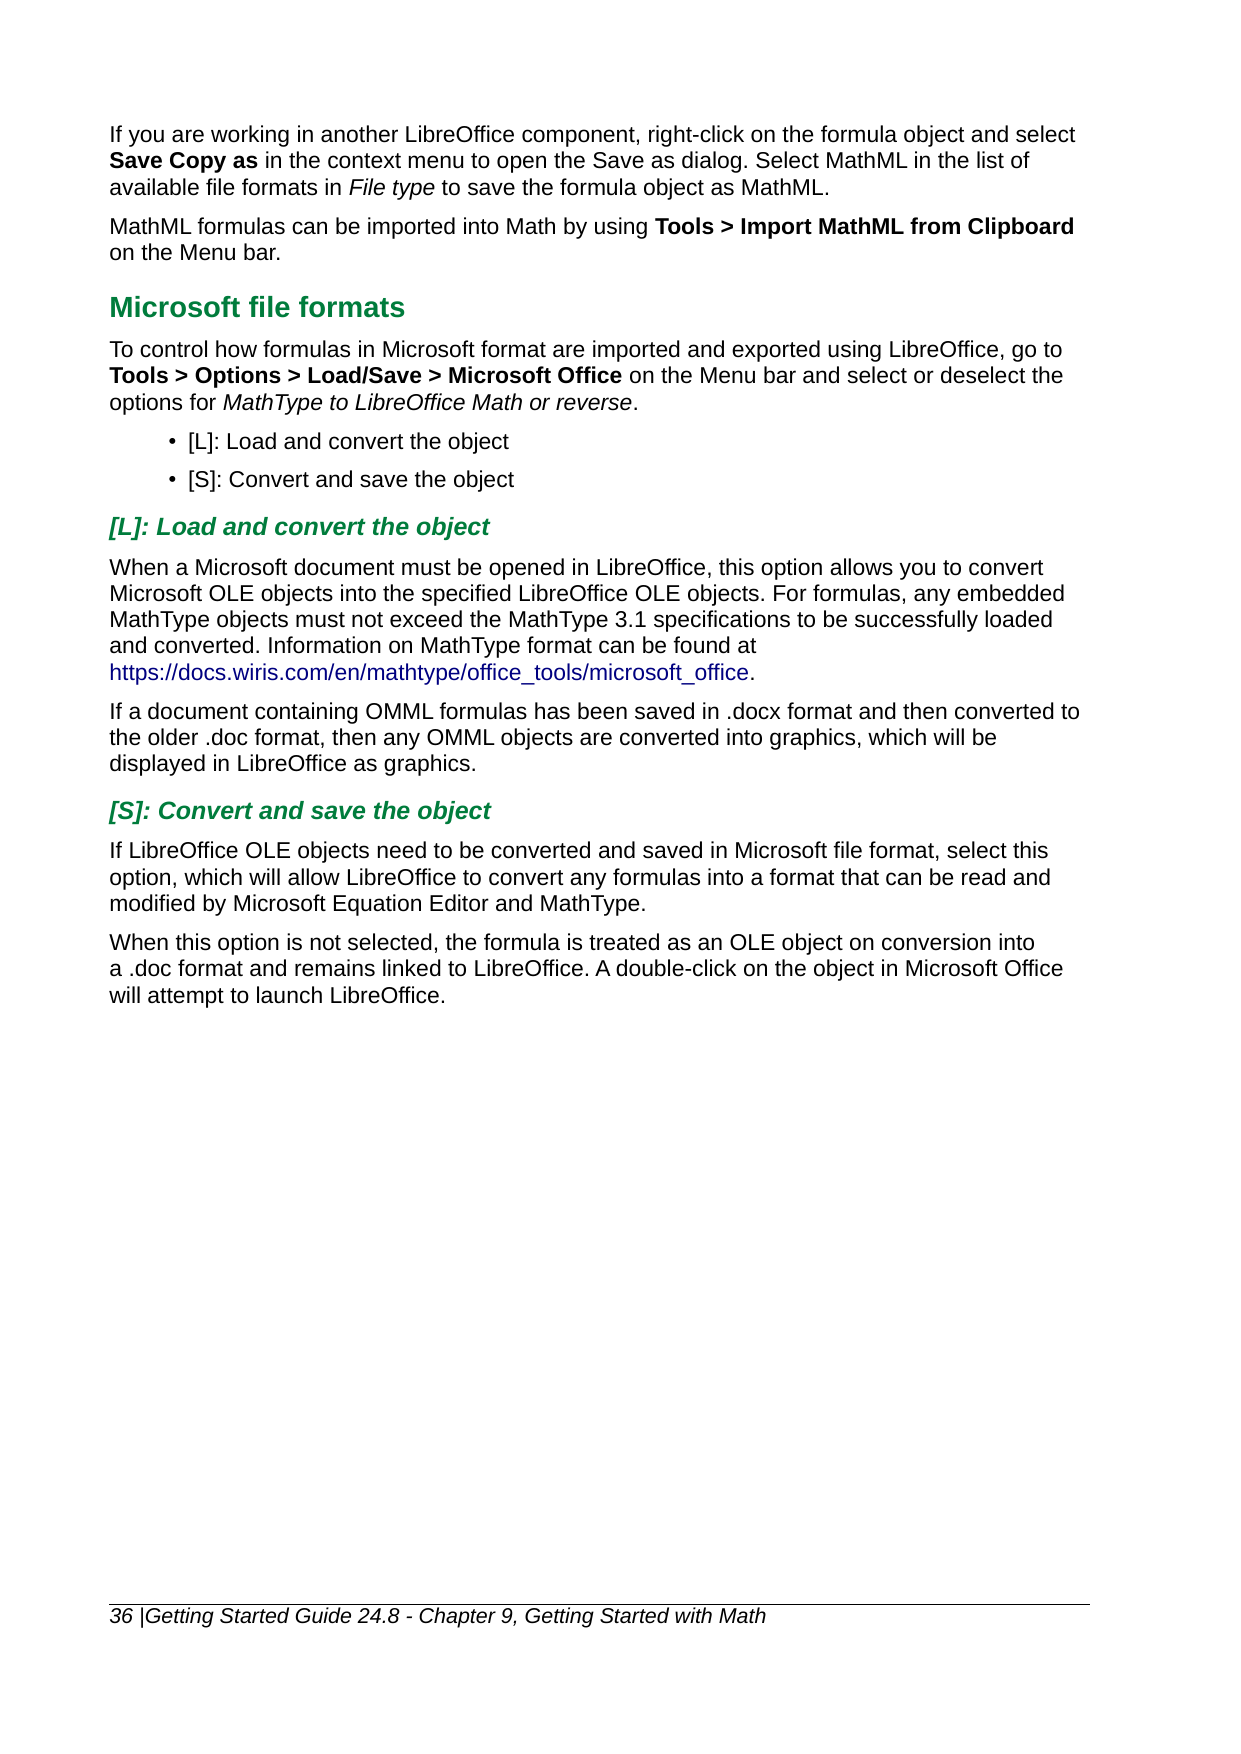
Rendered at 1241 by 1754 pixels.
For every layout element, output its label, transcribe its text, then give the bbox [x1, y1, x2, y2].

text If LibreOffice OLE objects need to be converted and saved in Microsoft file format, select this option, which will allow LibreOffice to convert any formulas into a format that can be read and modified by Microsoft Equation Editor and MathType. [109, 837, 1090, 916]
text MathML formulas can be imported into Math by using Tools > Import MathML from Clipboard on the Menu bar. [109, 213, 1090, 265]
subtitle Microsoft file formats [109, 290, 1090, 324]
list [L]: Load and convert the object [168, 428, 1090, 454]
subtitle [S]: Convert and save the object [109, 796, 1090, 825]
list [S]: Convert and save the object [168, 466, 1090, 493]
text If a document containing OMML formulas has been saved in .docx format and then converted to the older .doc format, then any OMML objects are converted into graphics, which will be displayed in LibreOffice as graphics. [109, 698, 1090, 777]
text When a Microsoft document must be opened in LibreOffice, this option allows you to convert Microsoft OLE objects into the specified LibreOffice OLE objects. For formulas, any embedded MathType objects must not exceed the MathType 3.1 specifications to be successfully loaded and converted. Information on MathType format can be found at https://docs.wiris.com/en/mathtype/office_tools/microsoft_office. [109, 553, 1090, 685]
subtitle [L]: Load and convert the object [109, 512, 1090, 541]
text When this option is not selected, the formula is treated as an OLE object on conversion into a .doc format and remains linked to LibreOffice. A double-click on the object in Microsoft Office will attempt to launch LibreOffice. [109, 929, 1090, 1008]
text If you are working in another LibreOffice component, right-click on the formula object and select Save Copy as in the context menu to open the Save as dialog. Select MathML in the list of available file formats in File type to save the formula object as MathML. [109, 121, 1090, 200]
list To control how formulas in Microsoft format are imported and exported using LibreOffice, go to Tools > Options > Load/Save > Microsoft Office on the Menu bar and select or deselect the options for MathType to LibreOffice Math or reverse. [109, 336, 1090, 415]
